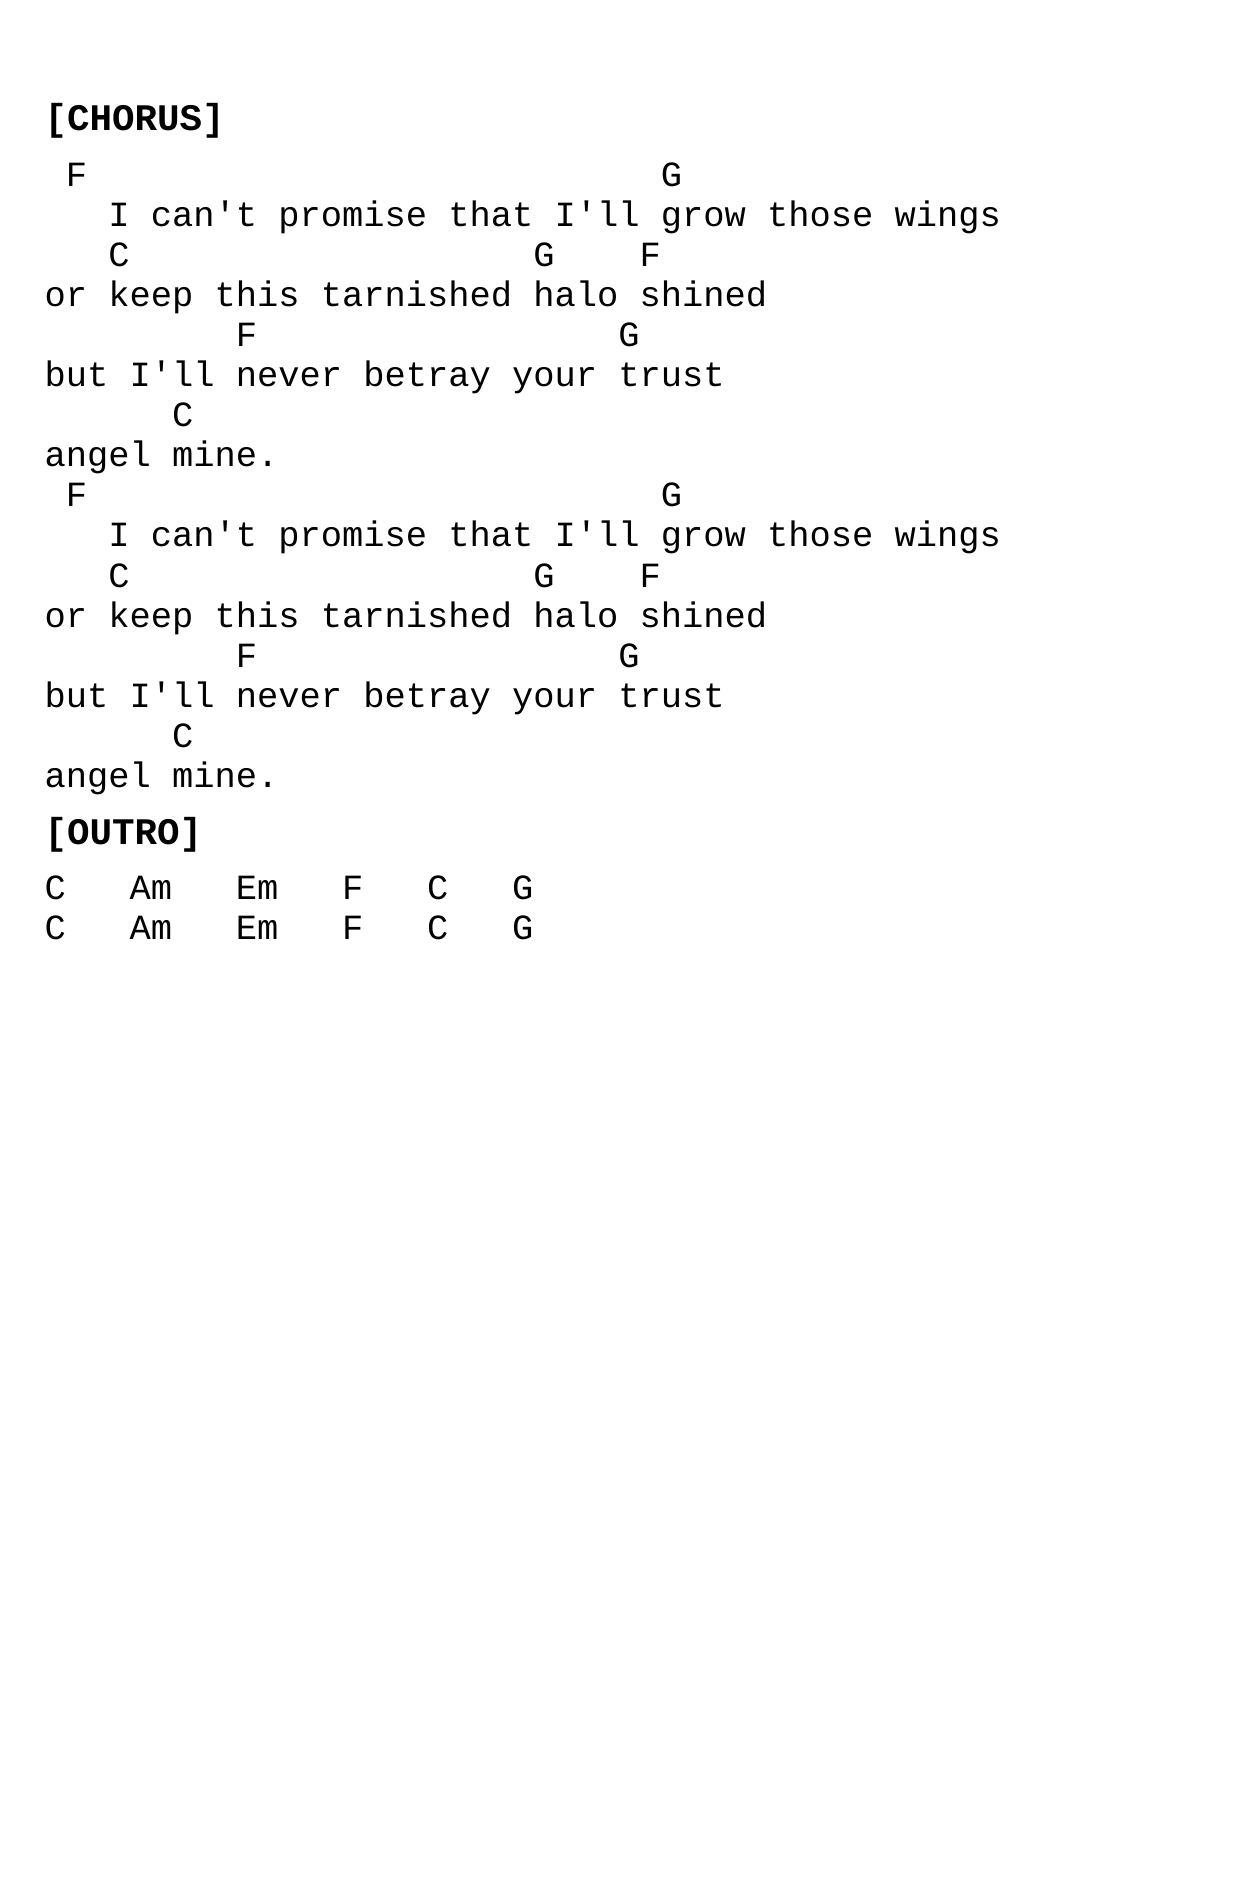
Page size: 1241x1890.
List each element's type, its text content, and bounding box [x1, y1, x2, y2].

text F G [44, 477, 1063, 517]
text or keep this tarnished halo shined [44, 598, 1063, 638]
subtitle [CHORUS] [44, 99, 1063, 142]
text angel mine. [44, 758, 1063, 798]
text C [44, 718, 1063, 758]
text angel mine. [44, 437, 1063, 477]
text F G [44, 638, 1063, 678]
text C Am Em F C G [44, 870, 1063, 910]
text F G [44, 156, 1063, 197]
text C Am Em F C G [44, 910, 1063, 950]
text but I'll never betray your trust [44, 678, 1063, 718]
text C G F [44, 237, 1063, 277]
text I can't promise that I'll grow those wings [44, 517, 1063, 557]
subtitle [OUTRO] [44, 813, 1063, 855]
text F G [44, 317, 1063, 357]
text or keep this tarnished halo shined [44, 277, 1063, 317]
text C [44, 397, 1063, 437]
text I can't promise that I'll grow those wings [44, 197, 1063, 237]
text but I'll never betray your trust [44, 357, 1063, 397]
text C G F [44, 557, 1063, 598]
